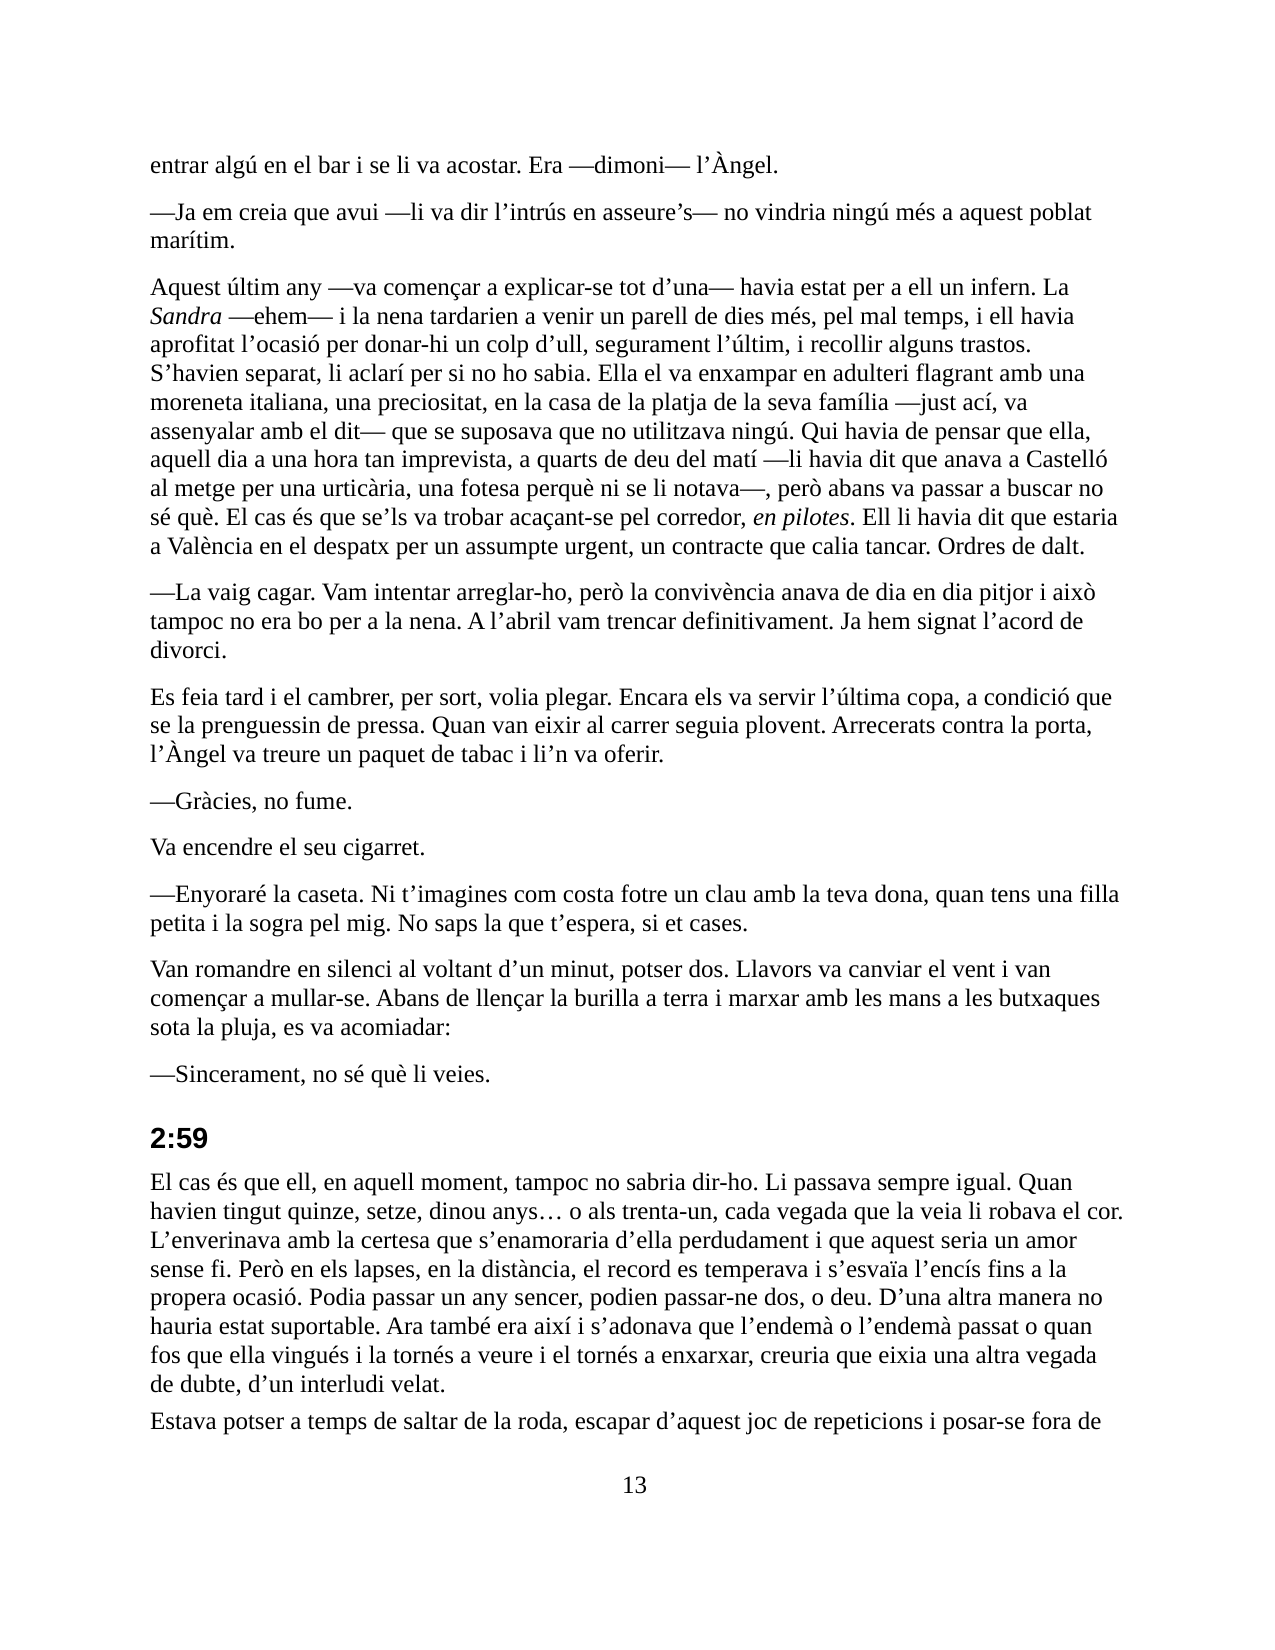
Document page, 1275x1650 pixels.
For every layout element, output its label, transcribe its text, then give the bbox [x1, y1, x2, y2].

text Van romandre en silenci al voltant d’un minut, potser dos. Llavors va canviar el vent i van començar a mullar-se. Abans de llençar la burilla a terra i marxar amb les mans a les butxaques sota la pluja, es va acomiadar: [150, 954, 1125, 1041]
text —Enyoraré la caseta. Ni t’imagines com costa fotre un clau amb la teva dona, quan tens una filla petita i la sogra pel mig. No saps la que t’espera, si et cases. [150, 879, 1125, 937]
text Estava potser a temps de saltar de la roda, escapar d’aquest joc de repeticions i posar-se fora de [150, 1406, 1125, 1435]
text —Sincerament, no sé què li veies. [150, 1059, 1125, 1087]
text —Ja em creia que avui —li va dir l’intrús en asseure’s— no vindria ningú més a aquest poblat marítim. [150, 197, 1125, 254]
text entrar algú en el bar i se li va acostar. Era —dimoni— l’Àngel. [150, 150, 1125, 179]
text El cas és que ell, en aquell moment, tampoc no sabria dir-ho. Li passava sempre igual. Quan havien tingut quinze, setze, dinou anys… o als trenta-un, cada vegada que la veia li robava el cor. L’enverinava amb la certesa que s’enamoraria d’ella perdudament i que aquest seria un amor sense fi. Però en els lapses, en la distància, el record es temperava i s’esvaïa l’encís fins a la propera ocasió. Podia passar un any sencer, podien passar-ne dos, o deu. D’una altra manera no hauria estat suportable. Ara també era així i s’adonava que l’endemà o l’endemà passat o quan fos que ella vingués i la tornés a veure i el tornés a enxarxar, creuria que eixia una altra vegada de dubte, d’un interludi velat. [150, 1167, 1125, 1397]
text Va encendre el seu cigarret. [150, 832, 1125, 861]
text Es feia tard i el cambrer, per sort, volia plegar. Encara els va servir l’última copa, a condició que se la prenguessin de pressa. Quan van eixir al carrer seguia plovent. Arrecerats contra la porta, l’Àngel va treure un paquet de tabac i li’n va oferir. [150, 682, 1125, 768]
text Aquest últim any —va començar a explicar-se tot d’una— havia estat per a ell un infern. La Sandra —ehem— i la nena tardarien a venir un parell de dies més, pel mal temps, i ell havia aprofitat l’ocasió per donar-hi un colp d’ull, segurament l’últim, i recollir alguns trastos. S’havien separat, li aclarí per si no ho sabia. Ella el va enxampar en adulteri flagrant amb una moreneta italiana, una preciositat, en la casa de la platja de la seva família —just ací, va assenyalar amb el dit— que se suposava que no utilitzava ningú. Qui havia de pensar que ella, aquell dia a una hora tan imprevista, a quarts de deu del matí —li havia dit que anava a Castelló al metge per una urticària, una fotesa perquè ni se li notava—, però abans va passar a buscar no sé què. El cas és que se’ls va trobar acaçant-se pel corredor, en pilotes. Ell li havia dit que estaria a València en el despatx per un assumpte urgent, un contracte que calia tancar. Ordres de dalt. [150, 272, 1125, 559]
text —La vaig cagar. Vam intentar arreglar-ho, però la convivència anava de dia en dia pitjor i això tampoc no era bo per a la nena. A l’abril vam trencar definitivament. Ja hem signat l’acord de divorci. [150, 577, 1125, 664]
subtitle 2:59 [150, 1121, 1125, 1155]
text —Gràcies, no fume. [150, 786, 1125, 814]
